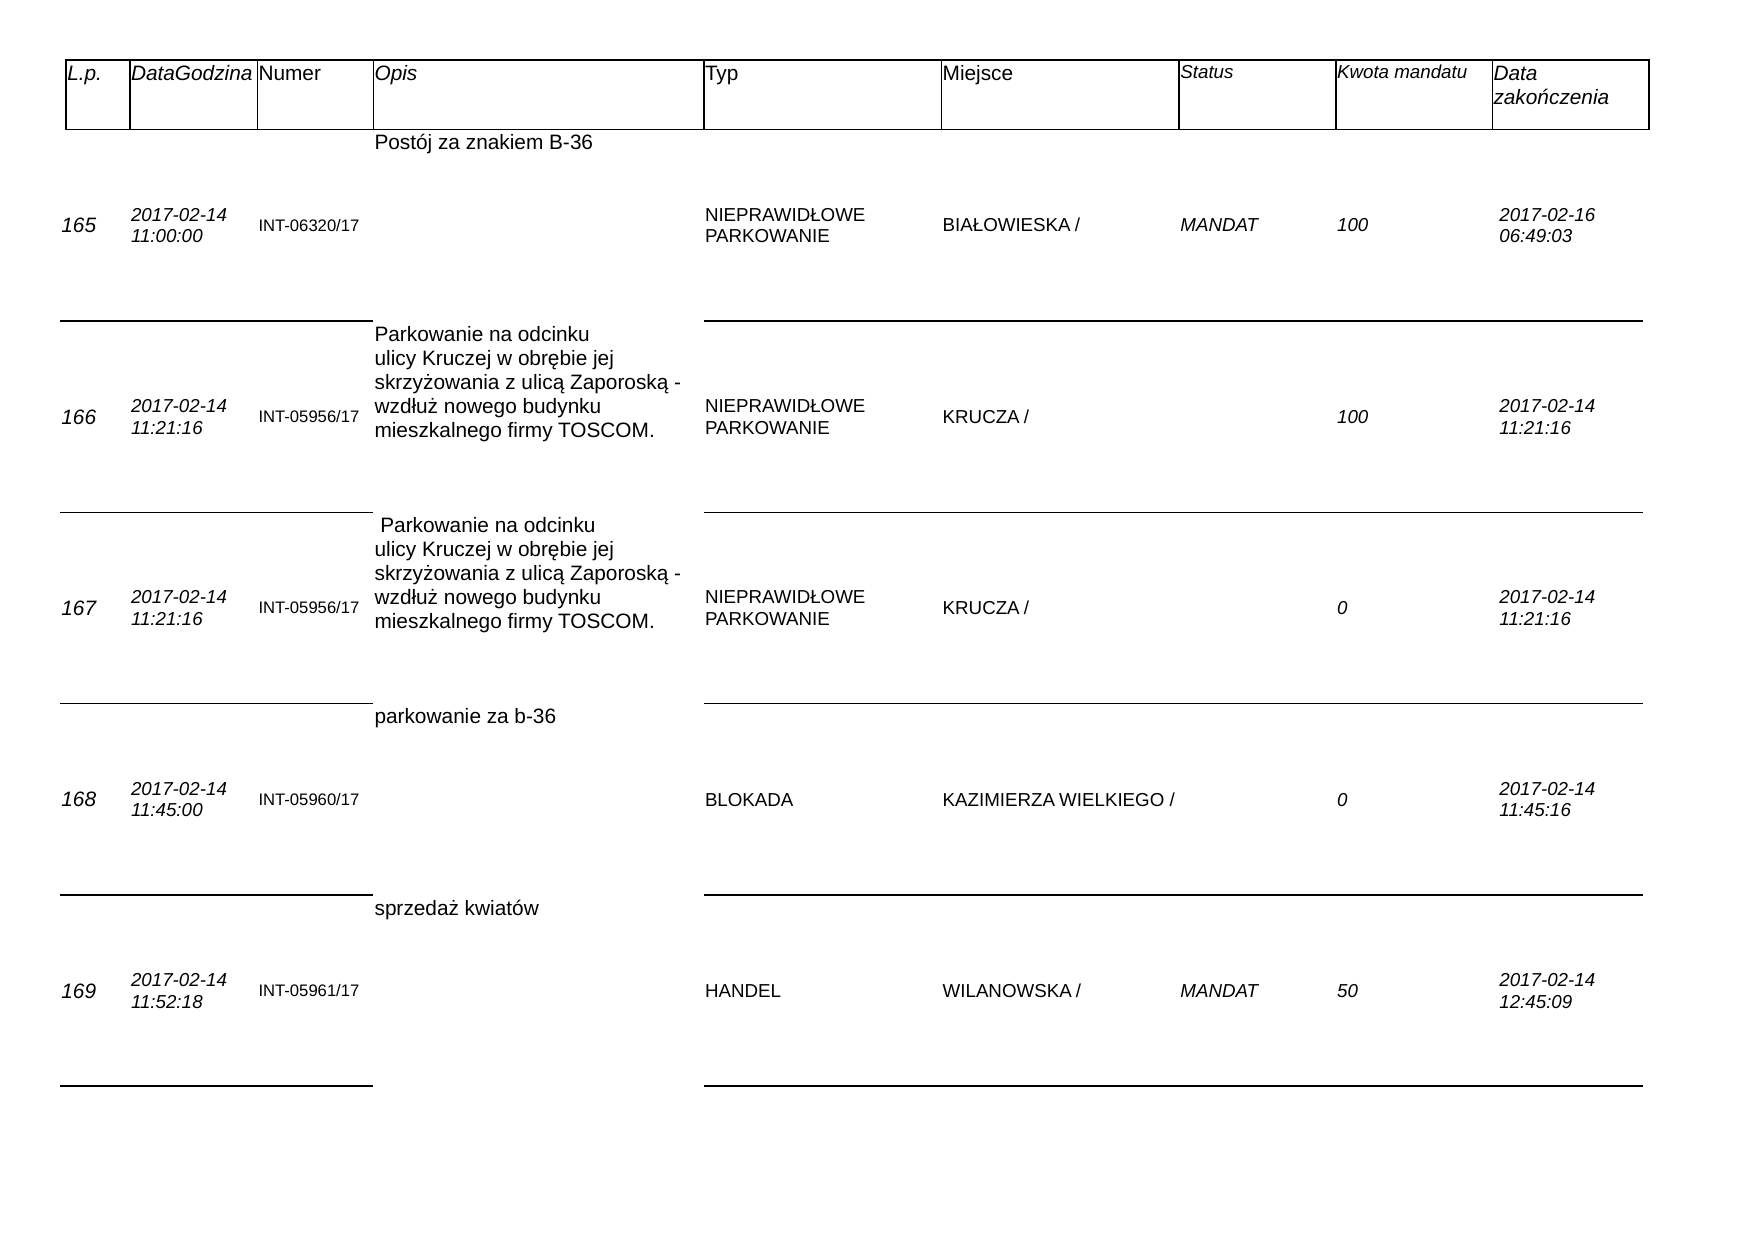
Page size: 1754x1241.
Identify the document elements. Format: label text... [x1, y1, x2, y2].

table_cell 2017-02-14 11:21:16 [130, 322, 257, 511]
table_cell WILANOWSKA / [941, 896, 1179, 1085]
table_cell 0 [1336, 704, 1498, 894]
table_cell 0 [1336, 513, 1498, 703]
table_cell 2017-02-14 12:45:09 [1498, 896, 1643, 1085]
table_cell INT-06320/17 [257, 130, 373, 320]
table_cell Parkowanie na odcinku ulicy Kruczej w obrębie jej skrzyżowania z ulicą Zaporoską - wzdłuż nowego budynku mieszkalnego firmy TOSCOM. [373, 511, 704, 703]
table_cell 166 [60, 322, 130, 511]
table_cell 100 [1336, 322, 1498, 511]
table_cell 2017-02-16 06:49:03 [1498, 130, 1643, 320]
table_cell KAZIMIERZA WIELKIEGO / [941, 704, 1179, 894]
table_cell 167 [60, 513, 130, 703]
table_cell 2017-02-14 11:45:16 [1498, 704, 1643, 894]
table_cell [1643, 511, 1649, 703]
table_cell [1179, 513, 1336, 703]
table_cell INT-05960/17 [257, 704, 373, 894]
table_header DataGodzina [131, 61, 257, 129]
table_header L.p. [67, 61, 129, 129]
table_cell 2017-02-14 11:52:18 [130, 896, 257, 1085]
table_cell 165 [60, 129, 130, 320]
table_cell [1643, 703, 1649, 894]
table_cell 2017-02-14 11:45:00 [130, 704, 257, 894]
table_cell BLOKADA [704, 704, 941, 894]
table_cell HANDEL [704, 896, 941, 1085]
table_header Opis [374, 61, 703, 129]
table_cell INT-05961/17 [257, 896, 373, 1085]
table_cell [1643, 894, 1649, 1085]
table_cell KRUCZA / [941, 322, 1179, 511]
table_cell [1643, 320, 1649, 511]
table_header Typ [705, 61, 941, 129]
table_cell 2017-02-14 11:00:00 [130, 130, 257, 320]
table_header Miejsce [942, 61, 1178, 129]
table_cell KRUCZA / [941, 513, 1179, 703]
table_cell 100 [1336, 130, 1498, 320]
table_cell BIAŁOWIESKA / [941, 130, 1179, 320]
table_cell 50 [1336, 896, 1498, 1085]
table_header Status [1180, 61, 1335, 129]
table_cell MANDAT [1179, 896, 1336, 1085]
table_cell sprzedaż kwiatów [373, 894, 704, 1085]
table_cell Postój za znakiem B-36 [373, 130, 704, 320]
table_cell Parkowanie na odcinku ulicy Kruczej w obrębie jej skrzyżowania z ulicą Zaporoską - wzdłuż nowego budynku mieszkalnego firmy TOSCOM. [373, 320, 704, 511]
table_cell 168 [60, 704, 130, 894]
table_header [60, 59, 65, 129]
table_cell [1179, 322, 1336, 511]
table_cell [1643, 130, 1649, 320]
table_cell MANDAT [1179, 130, 1336, 320]
table_cell parkowanie za b-36 [373, 703, 704, 894]
table_cell NIEPRAWIDŁOWE PARKOWANIE [704, 322, 941, 511]
table_cell 2017-02-14 11:21:16 [130, 513, 257, 703]
table_cell 169 [60, 896, 130, 1085]
table_cell 2017-02-14 11:21:16 [1498, 513, 1643, 703]
table_cell 2017-02-14 11:21:16 [1498, 322, 1643, 511]
table_cell INT-05956/17 [257, 513, 373, 703]
table_header Numer [258, 61, 373, 129]
table_cell [1179, 704, 1336, 894]
table_cell NIEPRAWIDŁOWE PARKOWANIE [704, 130, 941, 320]
table_header Kwota mandatu [1337, 61, 1492, 129]
table_header Data zakończenia [1493, 61, 1648, 129]
table_cell NIEPRAWIDŁOWE PARKOWANIE [704, 513, 941, 703]
table_cell INT-05956/17 [257, 322, 373, 511]
